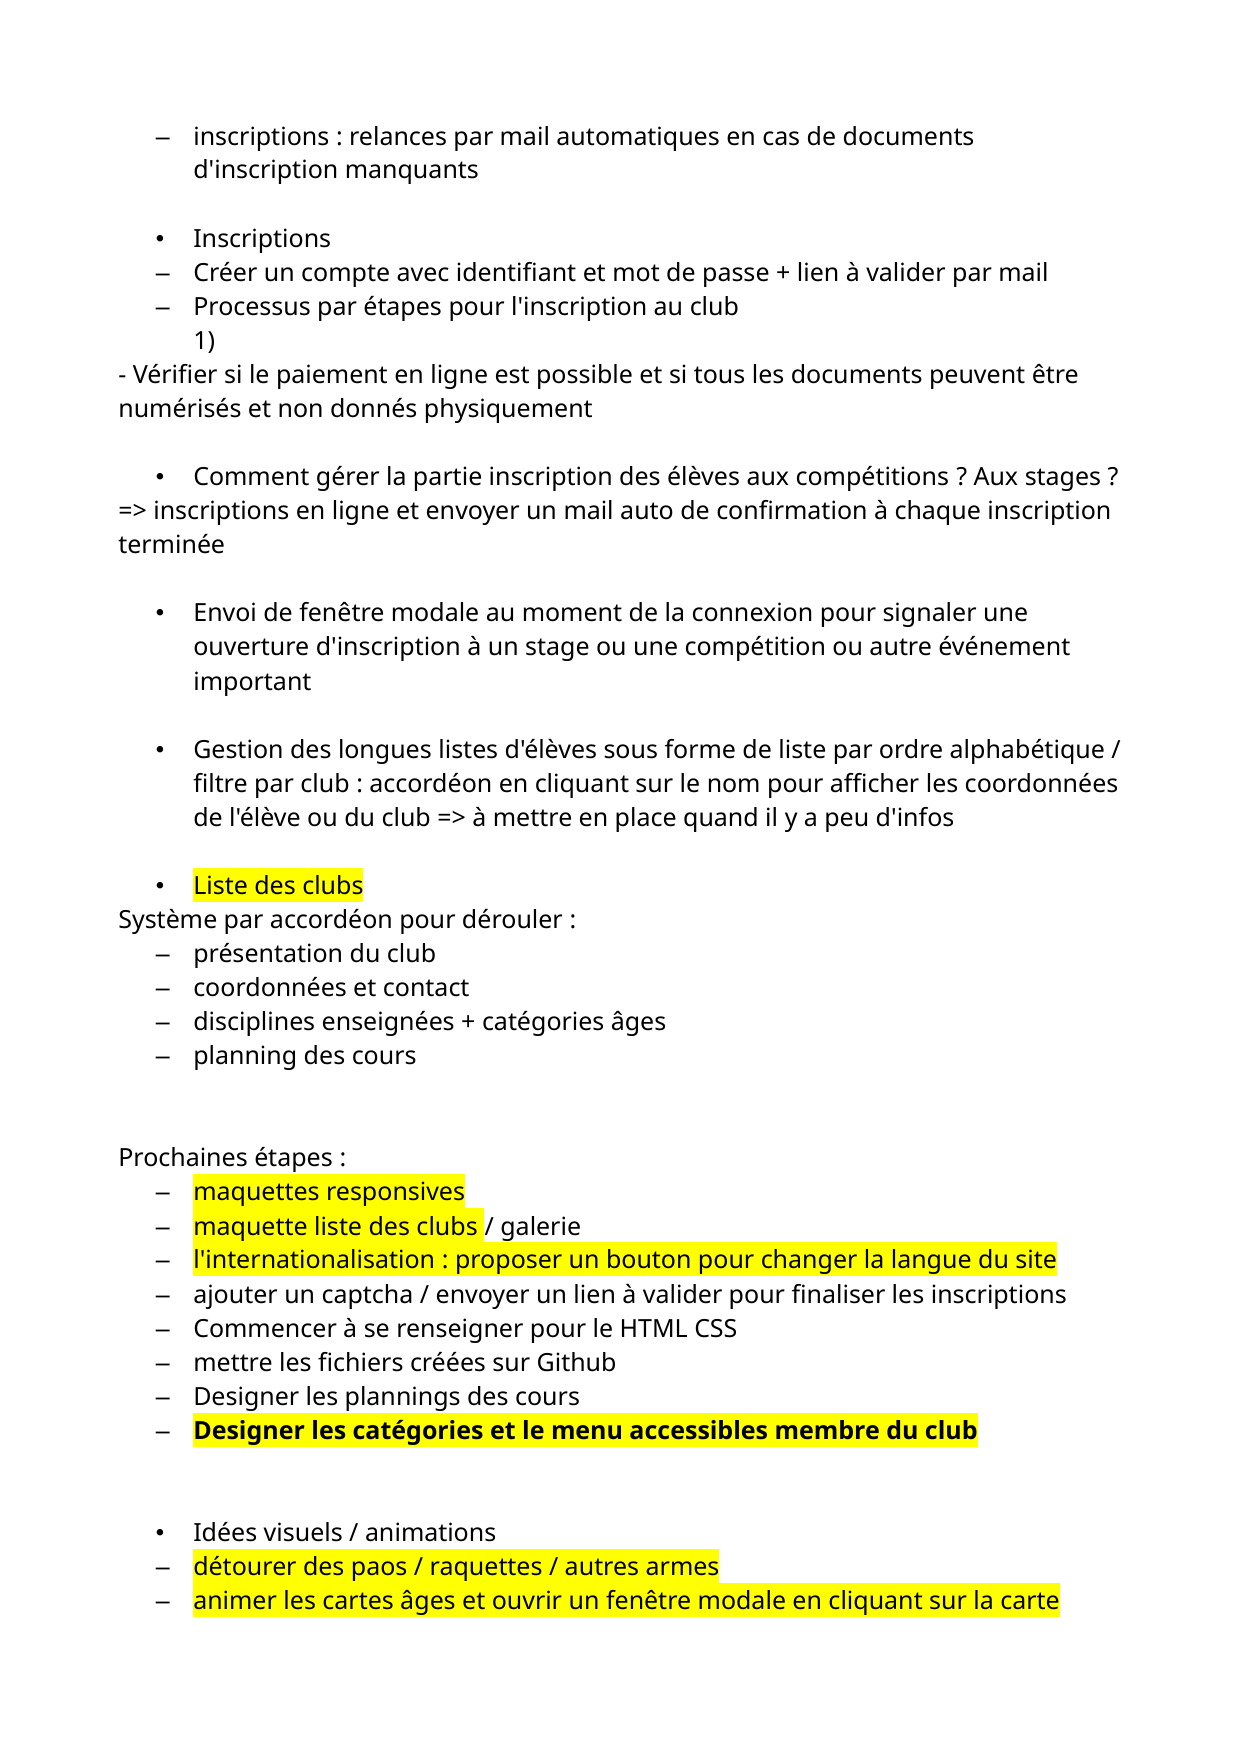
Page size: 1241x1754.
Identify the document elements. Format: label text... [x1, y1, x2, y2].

list détourer des paos / raquettes / autres armes [156, 1549, 1122, 1583]
list Gestion des longues listes d'élèves sous forme de liste par ordre alphabétique / filtre par club : accordéon en cliquant sur le nom pour afficher les coordonnées de l'élève ou du club => à mettre en place quand il y a peu d'infos [156, 731, 1122, 833]
text Système par accordéon pour dérouler : [118, 902, 1122, 936]
list inscriptions : relances par mail automatiques en cas de documents d'inscription manquants [156, 118, 1122, 186]
list ajouter un captcha / envoyer un lien à valider pour finaliser les inscriptions [156, 1276, 1122, 1310]
text - Vérifier si le paiement en ligne est possible et si tous les documents peuvent être numérisés et non donnés physiquement [118, 357, 1122, 425]
list Idées visuels / animations [156, 1515, 1122, 1549]
list animer les cartes âges et ouvrir un fenêtre modale en cliquant sur la carte [156, 1583, 1122, 1617]
list disciplines enseignées + catégories âges [156, 1004, 1122, 1038]
list Liste des clubs [156, 867, 1122, 902]
list coordonnées et contact [156, 970, 1122, 1004]
list Processus par étapes pour l'inscription au club [156, 288, 1122, 322]
list l'internationalisation : proposer un bouton pour changer la langue du site [156, 1242, 1122, 1276]
list maquette liste des clubs / galerie [156, 1208, 1122, 1242]
list Inscriptions [156, 220, 1122, 254]
list Commencer à se renseigner pour le HTML CSS [156, 1310, 1122, 1344]
list Designer les plannings des cours [156, 1378, 1122, 1412]
list Designer les catégories et le menu accessibles membre du club [156, 1412, 1122, 1447]
list Créer un compte avec identifiant et mot de passe + lien à valider par mail [156, 254, 1122, 288]
list mettre les fichiers créées sur Github [156, 1344, 1122, 1378]
list maquettes responsives [156, 1174, 1122, 1208]
list présentation du club [156, 936, 1122, 970]
list Comment gérer la partie inscription des élèves aux compétitions ? Aux stages ? [156, 459, 1122, 493]
list planning des cours [156, 1038, 1122, 1072]
text Prochaines étapes : [118, 1140, 1122, 1174]
text => inscriptions en ligne et envoyer un mail auto de confirmation à chaque inscription terminée [118, 493, 1122, 561]
list 1) [156, 322, 1122, 357]
list Envoi de fenêtre modale au moment de la connexion pour signaler une ouverture d'inscription à un stage ou une compétition ou autre événement important [156, 595, 1122, 697]
